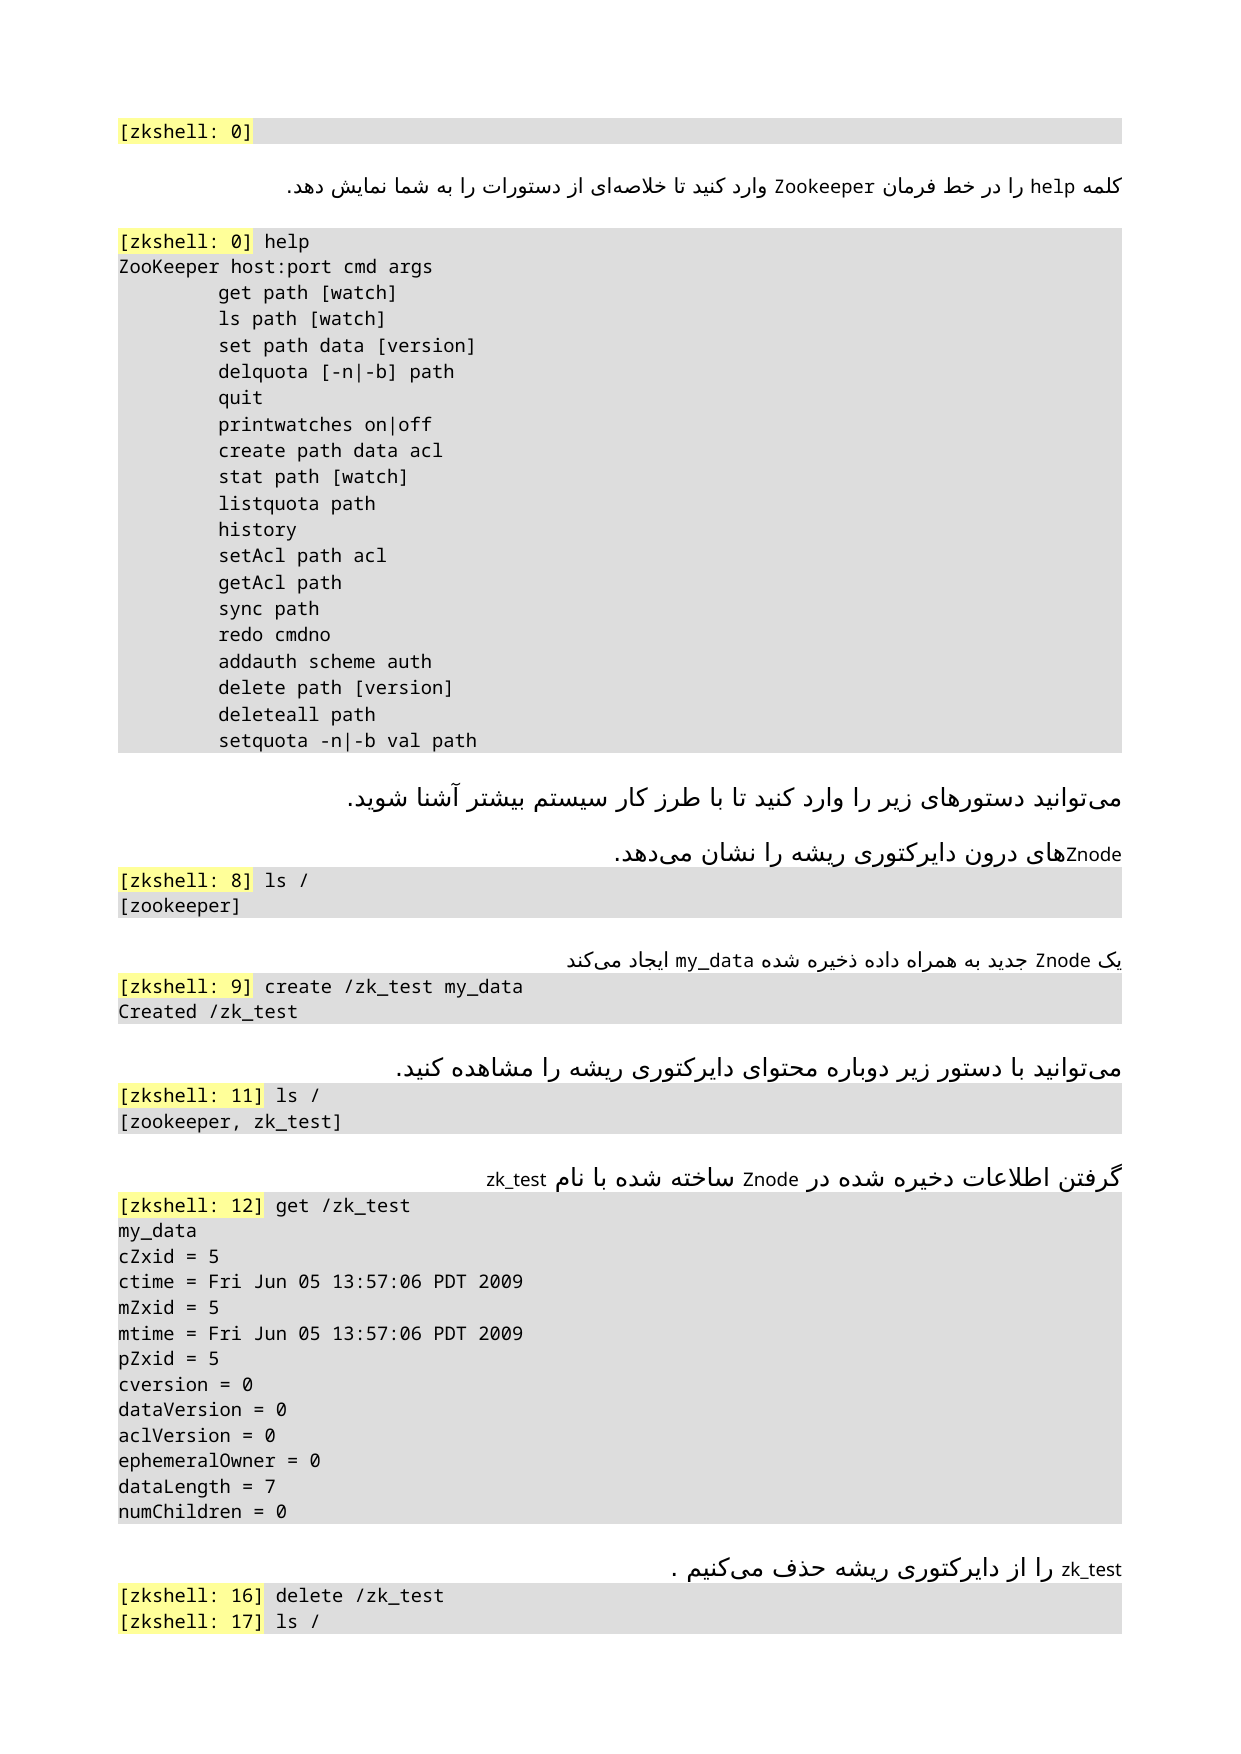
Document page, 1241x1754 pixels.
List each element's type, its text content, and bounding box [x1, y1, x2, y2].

text ephemeralOwner = 0 [118, 1447, 1122, 1473]
text Created /zk_test [118, 998, 1122, 1024]
text getAcl path [118, 569, 1122, 595]
text [zkshell: 17] ls / [118, 1608, 1122, 1634]
text set path data [version] [118, 332, 1122, 358]
text گرفتن اطلاعات دخیره شده در Znode ساخته شده با نام zk_test [118, 1163, 1122, 1192]
text [zkshell: 9] create /zk_test my_data [118, 973, 1122, 998]
text [zkshell: 0] [118, 118, 1122, 144]
text [zkshell: 12] get /zk_test [118, 1192, 1122, 1218]
text [zkshell: 16] delete /zk_test [118, 1583, 1122, 1608]
text delete path [version] [118, 674, 1122, 701]
text numChildren = 0 [118, 1498, 1122, 1524]
text listquota path [118, 490, 1122, 516]
text delquota [-n|-b] path [118, 358, 1122, 384]
text یک Znode جدید به همراه داده ذخیره شده my_data ایجاد می‌کند [118, 947, 1122, 973]
text می‌توانید دستورهای زیر را وارد کنید تا با طرز کار سیستم بیشتر آشنا شوید. [118, 783, 1122, 812]
text deleteall path [118, 701, 1122, 727]
text dataLength = 7 [118, 1473, 1122, 1498]
text printwatches on|off [118, 411, 1122, 437]
text [zookeeper, zk_test] [118, 1108, 1122, 1134]
text ctime = Fri Jun 05 13:57:06 PDT 2009 [118, 1269, 1122, 1294]
text sync path [118, 595, 1122, 622]
text cZxid = 5 [118, 1243, 1122, 1269]
text [zkshell: 8] ls / [118, 867, 1122, 892]
text dataVersion = 0 [118, 1396, 1122, 1422]
text [zkshell: 0] help [118, 228, 1122, 254]
text zk_test را از دایرکتوری ریشه حذف می‌کنیم . [118, 1553, 1122, 1583]
text [zookeeper] [118, 892, 1122, 918]
text setAcl path acl [118, 543, 1122, 569]
text mZxid = 5 [118, 1294, 1122, 1320]
text addauth scheme auth [118, 648, 1122, 674]
text my_data [118, 1218, 1122, 1243]
text create path data acl [118, 437, 1122, 464]
text quit [118, 384, 1122, 411]
text redo cmdno [118, 622, 1122, 648]
text aclVersion = 0 [118, 1422, 1122, 1447]
text cversion = 0 [118, 1371, 1122, 1396]
text get path [watch] [118, 279, 1122, 306]
text ZooKeeper host:port cmd args [118, 254, 1122, 279]
text history [118, 516, 1122, 543]
text [zkshell: 11] ls / [118, 1083, 1122, 1108]
text کلمه help را در خط فرمان Zookeeper وارد کنید تا خلاصه‌ای از دستورات را به شما نمایش دهد. [118, 173, 1122, 199]
text می‌توانید با دستور زیر دوباره محتوای دایرکتوری ریشه را مشاهده کنید. [118, 1053, 1122, 1083]
text stat path [watch] [118, 464, 1122, 490]
text ls path [watch] [118, 306, 1122, 332]
text setquota -n|-b val path [118, 727, 1122, 753]
text Znode‌های درون دایرکتوری ریشه را نشان می‌دهد. [118, 838, 1122, 867]
text mtime = Fri Jun 05 13:57:06 PDT 2009 [118, 1320, 1122, 1345]
text pZxid = 5 [118, 1345, 1122, 1371]
